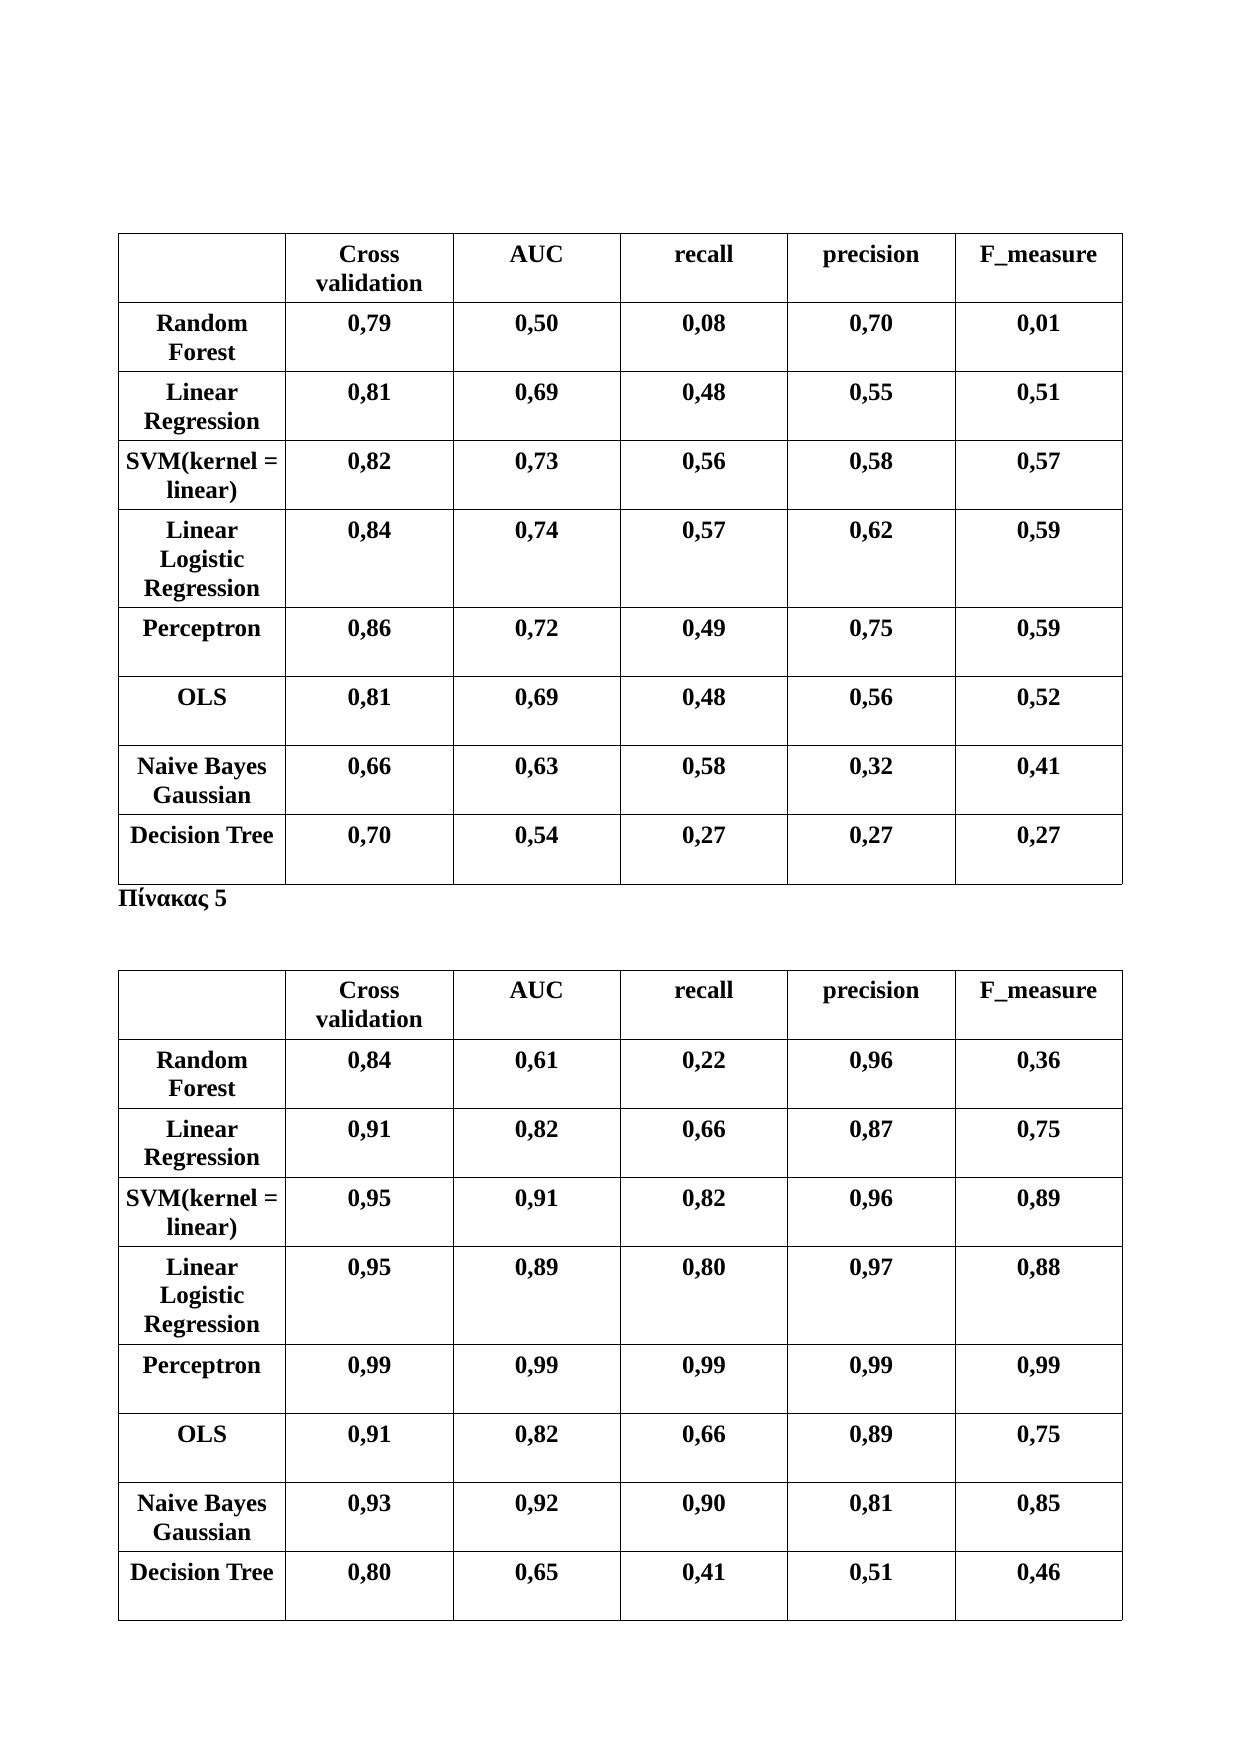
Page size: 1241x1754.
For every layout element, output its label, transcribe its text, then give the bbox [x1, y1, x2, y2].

table_cell Linear Regression [119, 1109, 285, 1177]
table_cell 0,95 [286, 1247, 453, 1344]
table_cell 0,63 [454, 746, 620, 814]
table_header recall [621, 234, 787, 302]
table_cell 0,55 [788, 372, 955, 440]
table_cell 0,69 [454, 372, 620, 440]
table_header Cross validation [286, 234, 453, 302]
table_cell 0,41 [621, 1552, 787, 1620]
table_cell Perceptron [119, 1345, 285, 1413]
table_cell 0,99 [621, 1345, 787, 1413]
table_cell 0,89 [956, 1178, 1122, 1246]
table_cell Linear Logistic Regression [119, 1247, 285, 1344]
table_cell 0,41 [956, 746, 1122, 814]
table_header [119, 971, 285, 1039]
table_cell 0,79 [286, 303, 453, 371]
table_cell 0,96 [788, 1178, 955, 1246]
table_header recall [621, 971, 787, 1039]
table_cell 0,85 [956, 1483, 1122, 1551]
table_cell 0,58 [621, 746, 787, 814]
table_cell 0,48 [621, 677, 787, 745]
table_cell 0,89 [788, 1414, 955, 1482]
text Πίνακας 5 [118, 885, 1122, 912]
table_cell 0,93 [286, 1483, 453, 1551]
table_cell 0,82 [286, 441, 453, 509]
table_cell Linear Regression [119, 372, 285, 440]
table_cell 0,82 [454, 1414, 620, 1482]
table_header F_measure [956, 234, 1122, 302]
table_cell 0,69 [454, 677, 620, 745]
table_cell 0,27 [956, 815, 1122, 883]
table_cell Random Forest [119, 1040, 285, 1108]
table_cell 0,95 [286, 1178, 453, 1246]
table_cell 0,51 [956, 372, 1122, 440]
table_cell Naive Bayes Gaussian [119, 746, 285, 814]
table_cell 0,49 [621, 608, 787, 676]
table_cell 0,86 [286, 608, 453, 676]
table_cell 0,89 [454, 1247, 620, 1344]
table_cell 0,75 [956, 1109, 1122, 1177]
table_cell 0,90 [621, 1483, 787, 1551]
table_header [119, 234, 285, 302]
table_cell 0,75 [788, 608, 955, 676]
table_cell 0,56 [788, 677, 955, 745]
table_cell Decision Tree [119, 815, 285, 883]
table_cell 0,36 [956, 1040, 1122, 1108]
table_header precision [788, 971, 955, 1039]
table_cell 0,57 [956, 441, 1122, 509]
table_cell 0,99 [454, 1345, 620, 1413]
table_cell 0,66 [621, 1109, 787, 1177]
table_cell 0,52 [956, 677, 1122, 745]
table_cell 0,66 [621, 1414, 787, 1482]
table_cell 0,08 [621, 303, 787, 371]
table_header precision [788, 234, 955, 302]
table_cell 0,51 [788, 1552, 955, 1620]
table_cell 0,97 [788, 1247, 955, 1344]
table_header Cross validation [286, 971, 453, 1039]
table_cell 0,91 [286, 1414, 453, 1482]
table_cell 0,22 [621, 1040, 787, 1108]
table_cell 0,57 [621, 510, 787, 607]
table_cell Decision Tree [119, 1552, 285, 1620]
table_cell Linear Logistic Regression [119, 510, 285, 607]
table_cell 0,74 [454, 510, 620, 607]
table_cell 0,56 [621, 441, 787, 509]
table_cell 0,70 [788, 303, 955, 371]
table_cell 0,81 [286, 677, 453, 745]
table_cell 0,84 [286, 510, 453, 607]
table_cell 0,01 [956, 303, 1122, 371]
table_cell 0,99 [956, 1345, 1122, 1413]
table_cell 0,70 [286, 815, 453, 883]
table_cell 0,82 [454, 1109, 620, 1177]
table_cell 0,73 [454, 441, 620, 509]
table_cell 0,32 [788, 746, 955, 814]
table_cell 0,82 [621, 1178, 787, 1246]
table_cell 0,91 [286, 1109, 453, 1177]
table_cell 0,75 [956, 1414, 1122, 1482]
table_cell 0,62 [788, 510, 955, 607]
table_cell 0,27 [788, 815, 955, 883]
table_cell 0,50 [454, 303, 620, 371]
table_cell 0,66 [286, 746, 453, 814]
table_cell 0,80 [286, 1552, 453, 1620]
table_cell 0,99 [788, 1345, 955, 1413]
table_cell 0,91 [454, 1178, 620, 1246]
table_cell 0,27 [621, 815, 787, 883]
table_cell 0,80 [621, 1247, 787, 1344]
table_cell 0,84 [286, 1040, 453, 1108]
table_cell 0,81 [286, 372, 453, 440]
table_cell 0,46 [956, 1552, 1122, 1620]
table_cell OLS [119, 1414, 285, 1482]
table_cell 0,59 [956, 608, 1122, 676]
table_cell 0,99 [286, 1345, 453, 1413]
table_cell Perceptron [119, 608, 285, 676]
table_cell 0,87 [788, 1109, 955, 1177]
table_cell SVM(kernel = linear) [119, 441, 285, 509]
table_cell 0,61 [454, 1040, 620, 1108]
table_header F_measure [956, 971, 1122, 1039]
table_cell SVM(kernel = linear) [119, 1178, 285, 1246]
table_cell OLS [119, 677, 285, 745]
table_cell 0,48 [621, 372, 787, 440]
table_cell Naive Bayes Gaussian [119, 1483, 285, 1551]
table_cell 0,58 [788, 441, 955, 509]
table_cell 0,59 [956, 510, 1122, 607]
table_cell 0,54 [454, 815, 620, 883]
table_cell Random Forest [119, 303, 285, 371]
table_cell 0,92 [454, 1483, 620, 1551]
table_cell 0,96 [788, 1040, 955, 1108]
table_cell 0,65 [454, 1552, 620, 1620]
table_header AUC [454, 234, 620, 302]
table_cell 0,81 [788, 1483, 955, 1551]
table_cell 0,72 [454, 608, 620, 676]
table_cell 0,88 [956, 1247, 1122, 1344]
table_header AUC [454, 971, 620, 1039]
